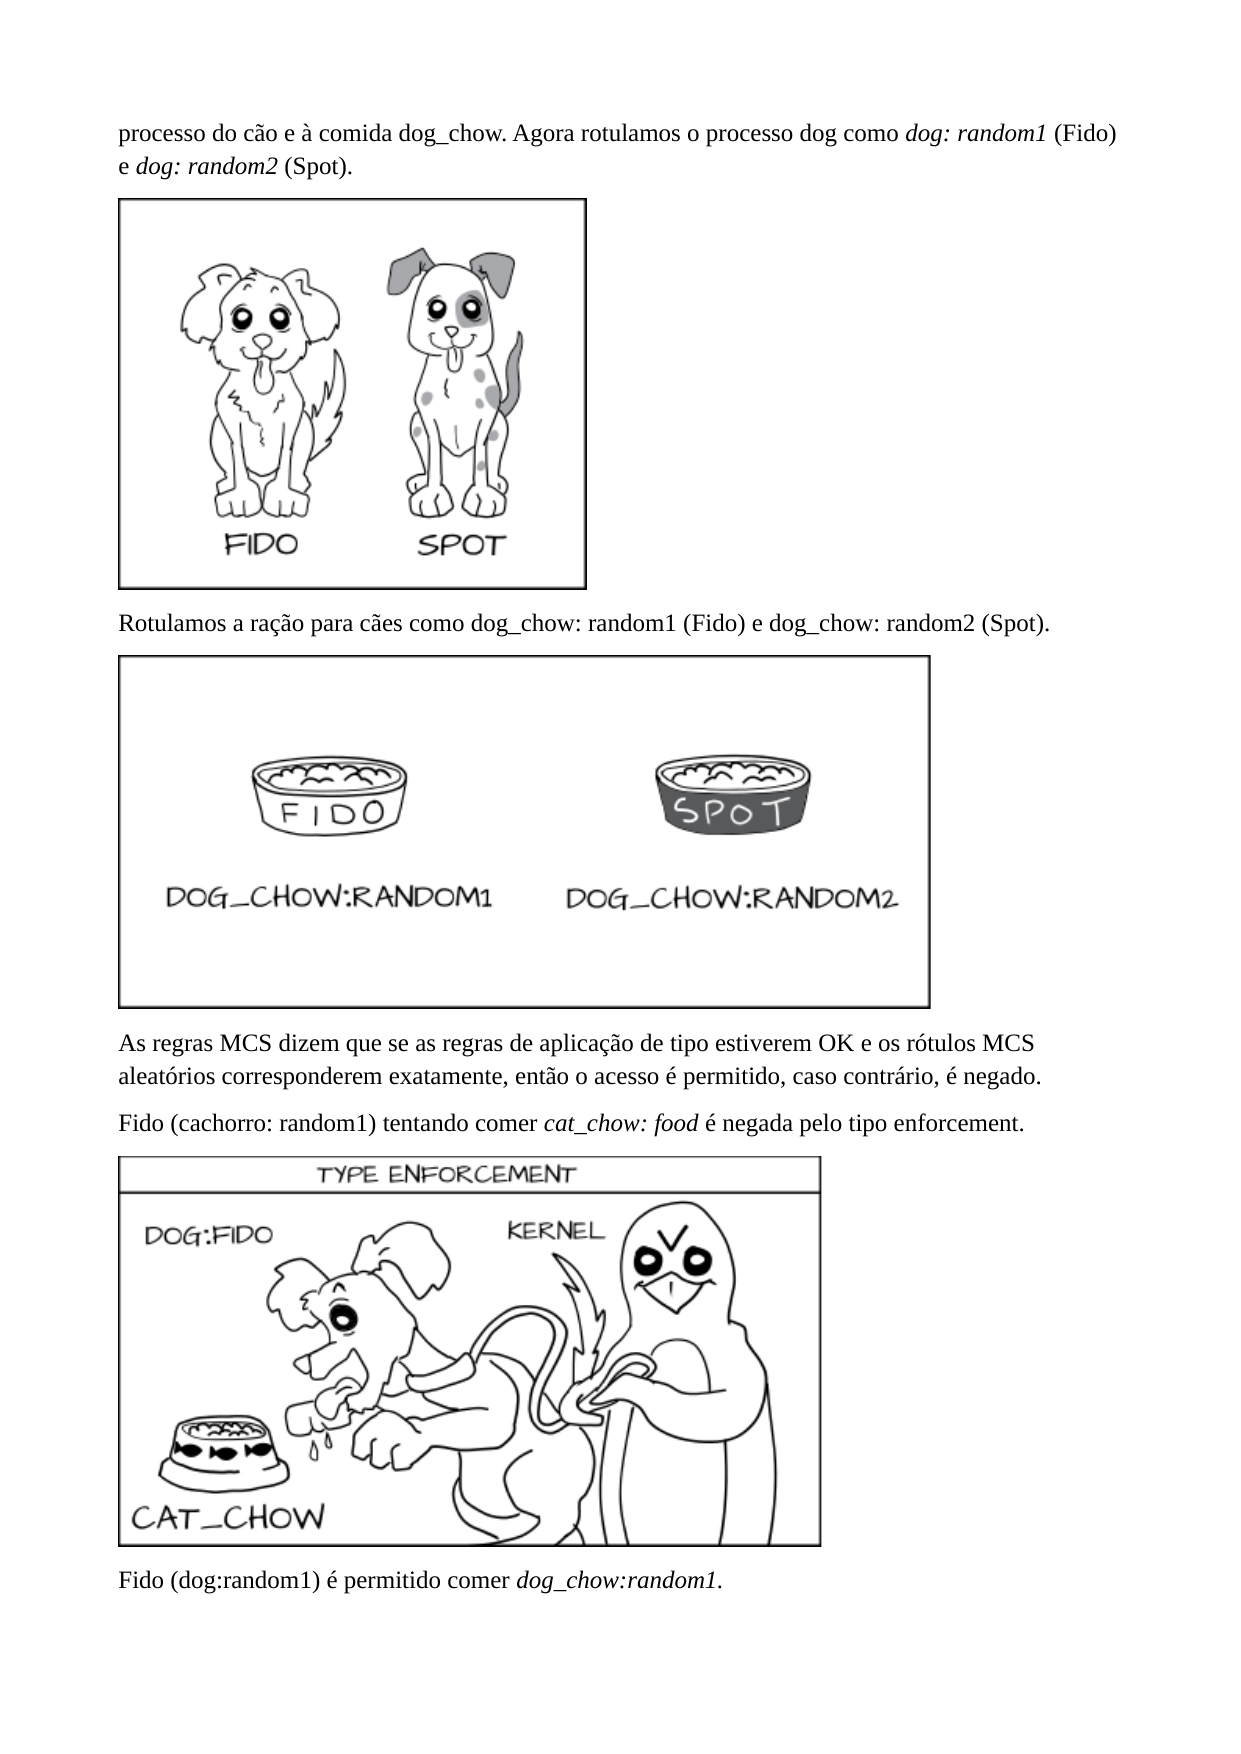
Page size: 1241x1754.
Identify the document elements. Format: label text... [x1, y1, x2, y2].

text As regras MCS dizem que se as regras de aplicação de tipo estiverem OK e os rótulos MCS aleatórios corresponderem exatamente, então o acesso é permitido, caso contrário, é negado. [118, 1028, 1122, 1089]
text Fido (dog:random1) é permitido comer dog_chow:random1. [118, 1566, 1122, 1594]
text Fido (cachorro: random1) tentando comer cat_chow: food é negada pelo tipo enforcement. [118, 1108, 1122, 1137]
text Rotulamos a ração para cães como dog_chow: random1 (Fido) e dog_chow: random2 (Spot). [118, 608, 1122, 637]
picture [118, 198, 587, 590]
picture [118, 1156, 822, 1547]
text processo do cão e à comida dog_chow. Agora rotulamos o processo dog como dog: random1 (Fido) e dog: random2 (Spot). [118, 118, 1122, 180]
picture [118, 655, 931, 1009]
